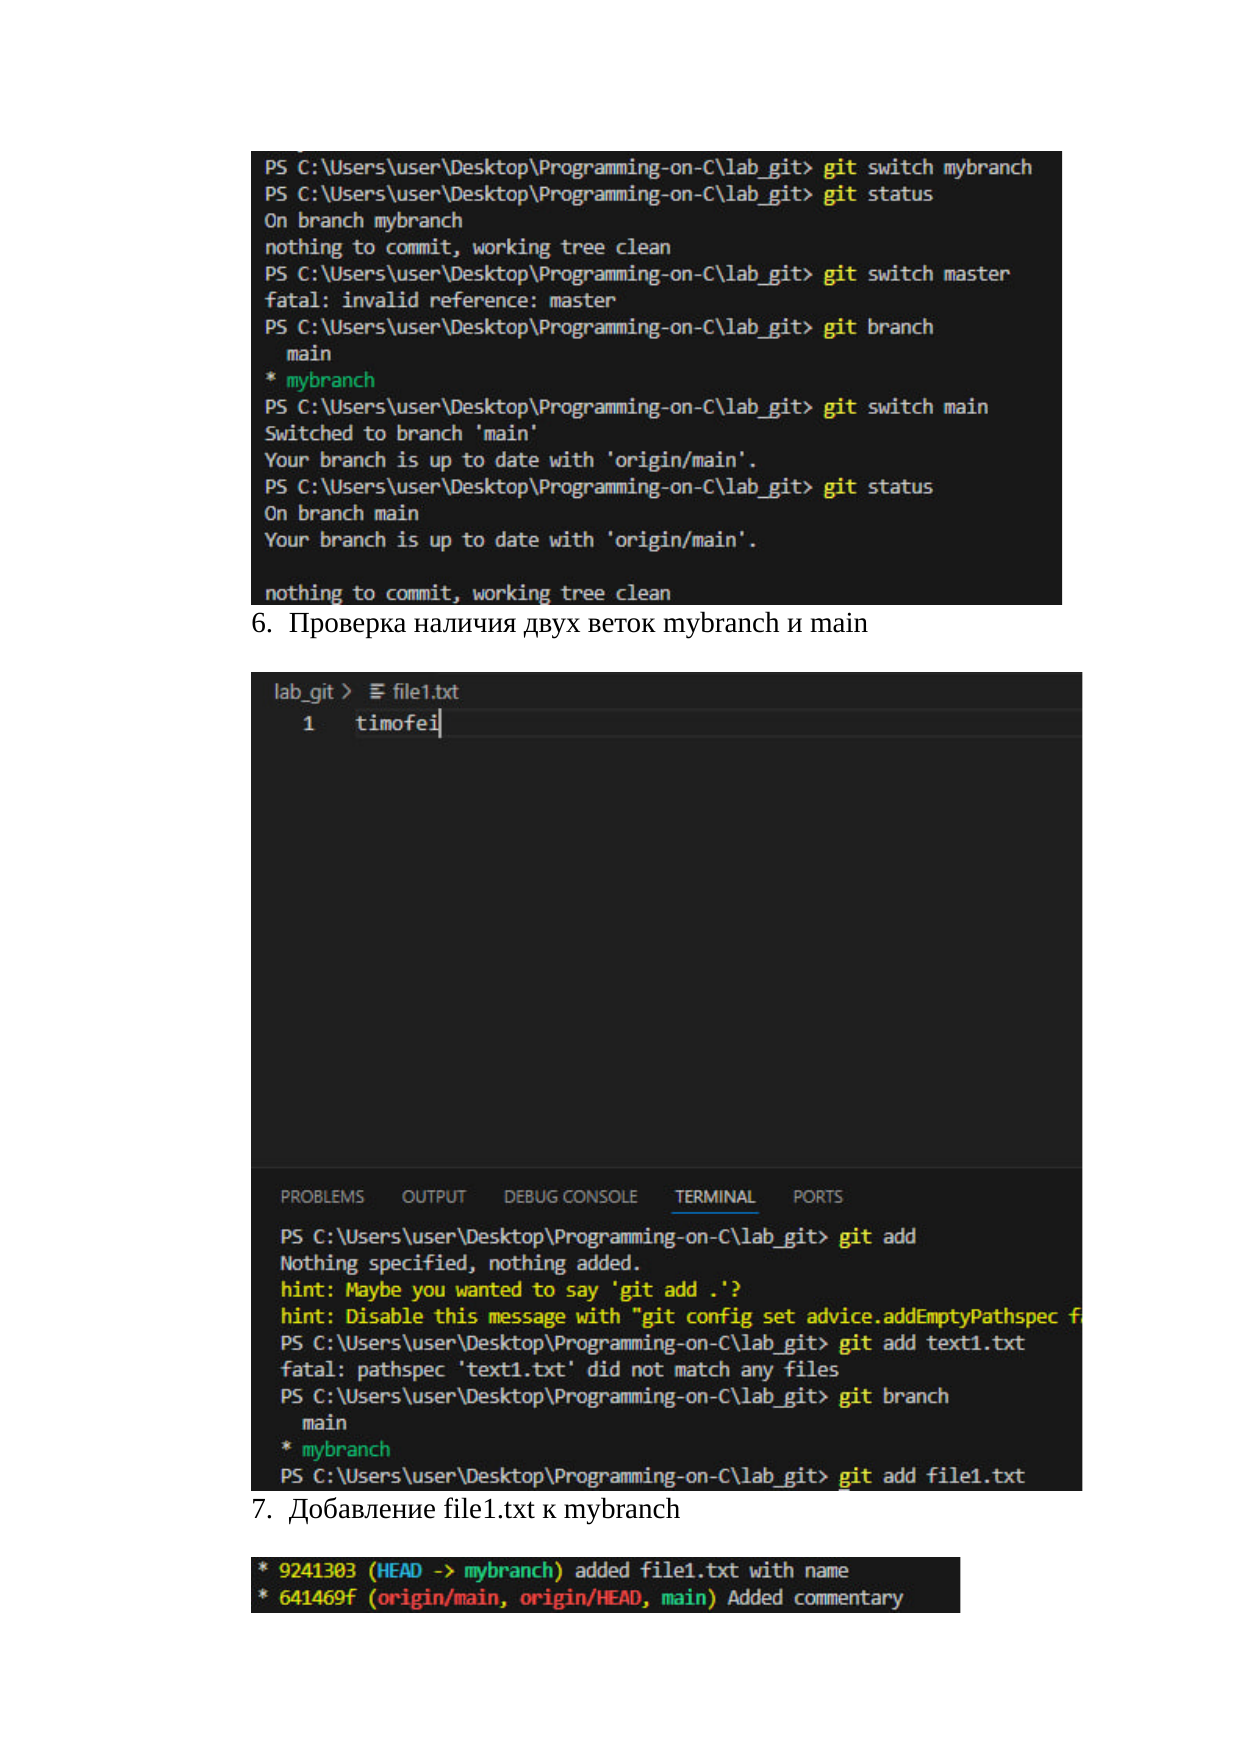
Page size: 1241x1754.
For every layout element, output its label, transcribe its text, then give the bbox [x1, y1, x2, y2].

list Добавление file1.txt к mybranch [251, 1491, 1152, 1524]
picture [251, 151, 1063, 605]
picture [251, 672, 1083, 1491]
picture [251, 1557, 961, 1613]
list Проверка наличия двух веток mybranch и main [251, 605, 1152, 638]
